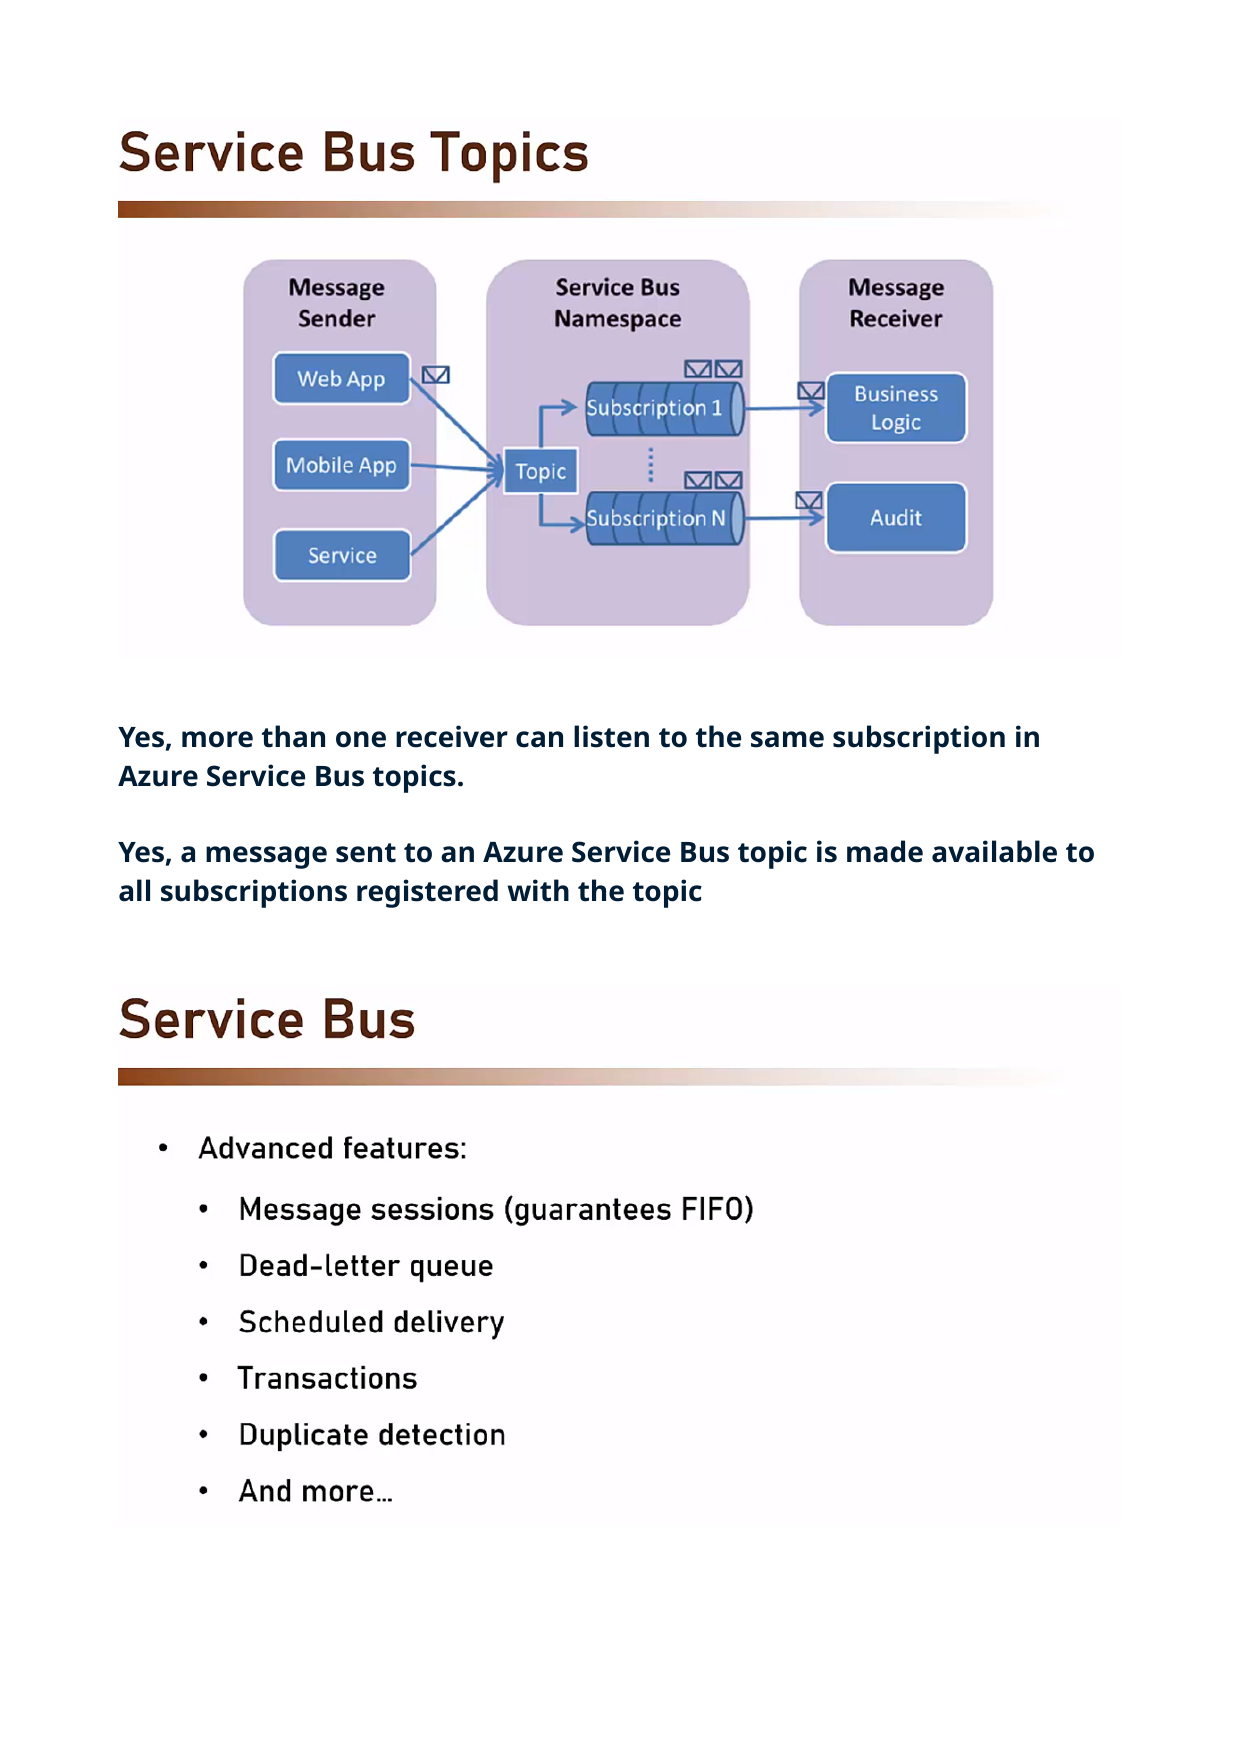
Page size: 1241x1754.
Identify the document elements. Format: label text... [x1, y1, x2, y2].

text Yes, a message sent to an Azure Service Bus topic is made available to all subscriptions registered with the topic [118, 833, 1122, 909]
picture [118, 986, 1123, 1526]
text Yes, more than one receiver can listen to the same subscription in Azure Service Bus topics. [118, 718, 1122, 794]
picture [118, 118, 1123, 658]
